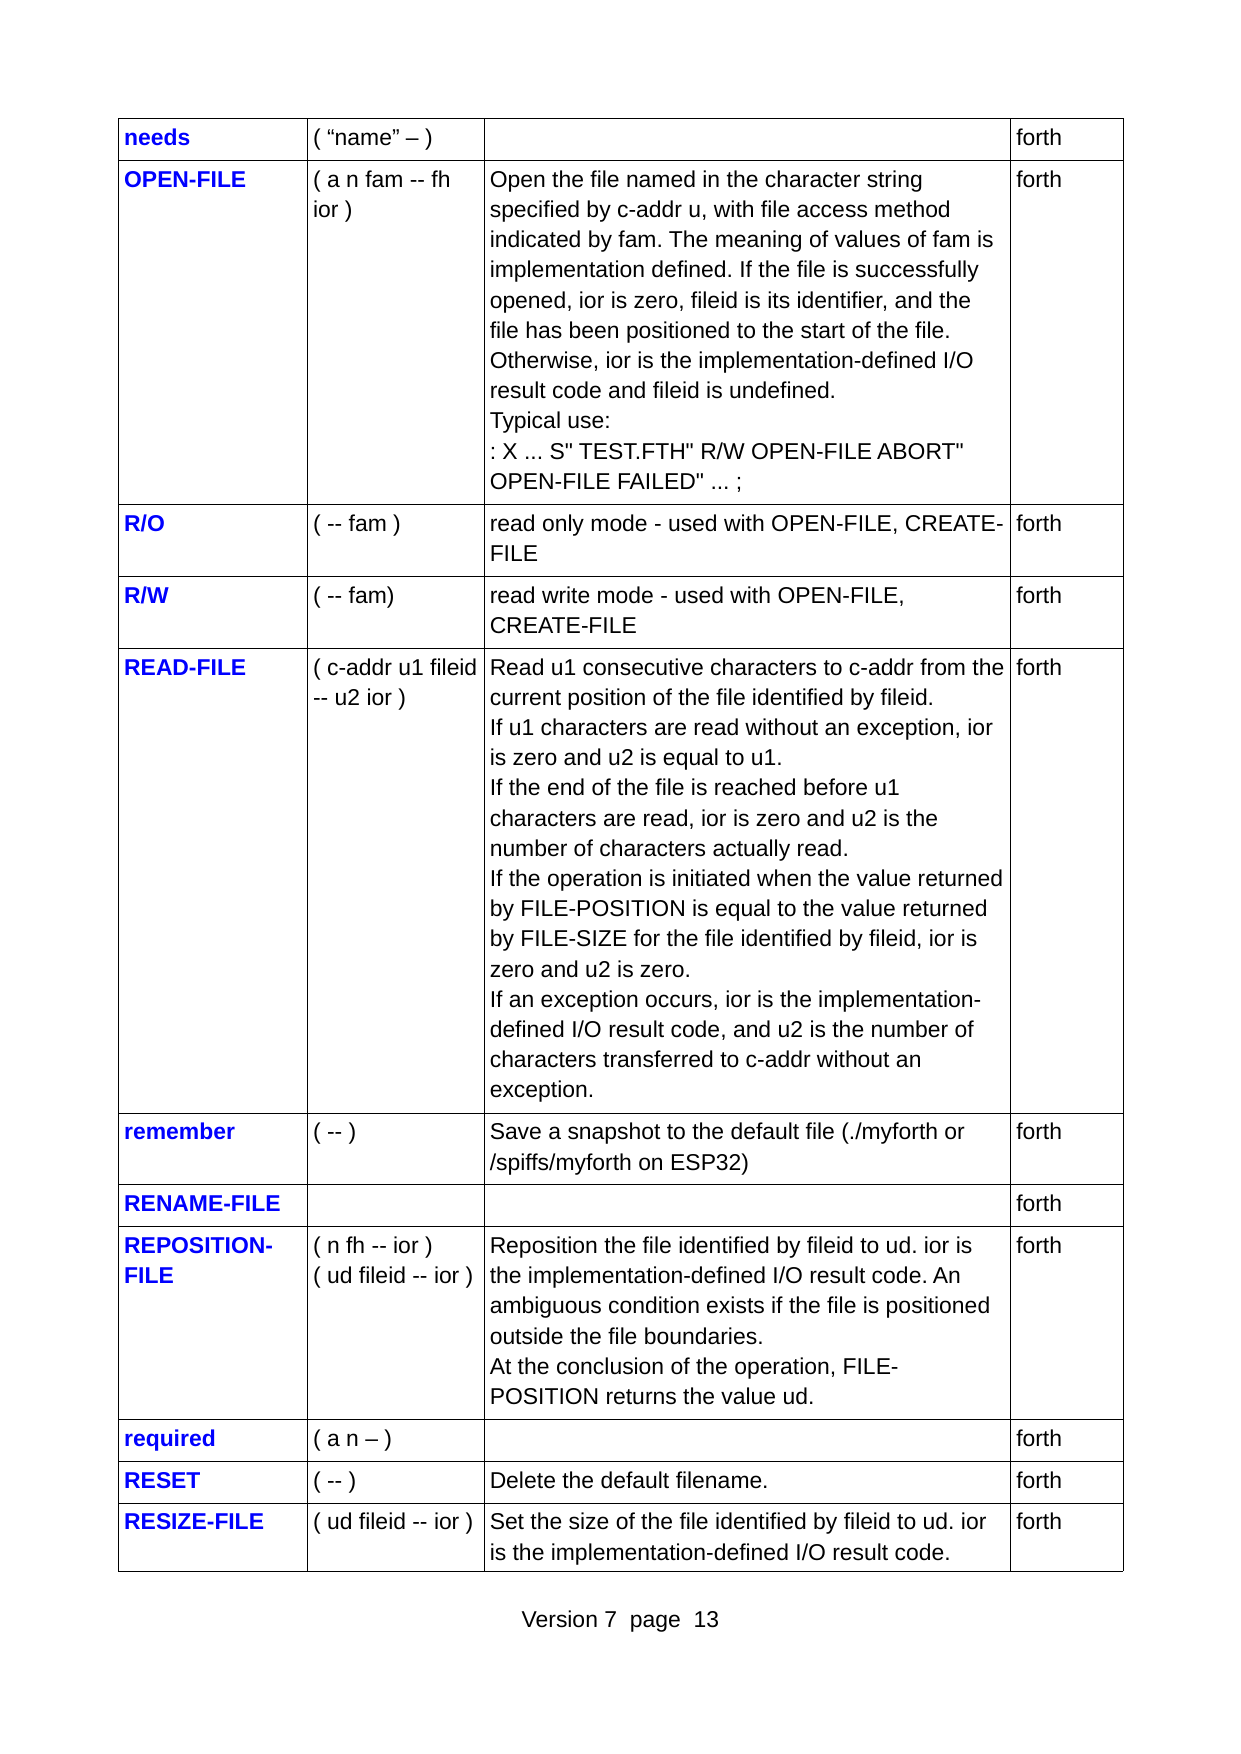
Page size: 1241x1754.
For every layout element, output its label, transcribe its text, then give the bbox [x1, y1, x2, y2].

table_cell Open the file named in the character string specified by c-addr u, with file access method indicated by fam. The meaning of values of fam is implementation defined. If the file is successfully opened, ior is zero, fileid is its identifier, and the file has been positioned to the start of the file. Otherwise, ior is the implementation-defined I/O result code and fileid is undefined. Typical use: : X ... S" TEST.FTH" R/W OPEN-FILE ABORT" OPEN-FILE FAILED" ... ; [485, 161, 1010, 504]
table_cell OPEN-FILE [119, 161, 307, 504]
table_cell forth [1011, 649, 1123, 1112]
table_cell [485, 1185, 1010, 1226]
table_cell forth [1011, 505, 1123, 576]
table_cell [485, 1420, 1010, 1461]
table_cell R/O [119, 505, 307, 576]
table_cell Save a snapshot to the default file (./myforth or /spiffs/myforth on ESP32) [485, 1114, 1010, 1184]
table_cell forth [1011, 161, 1123, 504]
table_cell ( -- ) [308, 1462, 484, 1502]
table_cell ( c-addr u1 fileid -- u2 ior ) [308, 649, 484, 1112]
table_cell required [119, 1420, 307, 1461]
table_cell ( -- fam ) [308, 505, 484, 576]
table_cell forth [1011, 1462, 1123, 1502]
table_cell R/W [119, 577, 307, 648]
table_cell Delete the default filename. [485, 1462, 1010, 1502]
table_cell [308, 1185, 484, 1226]
table_cell forth [1011, 1227, 1123, 1419]
table_cell RESIZE-FILE [119, 1504, 307, 1571]
table_cell forth [1011, 1504, 1123, 1571]
table_cell read write mode - used with OPEN-FILE, CREATE-FILE [485, 577, 1010, 648]
table_cell forth [1011, 577, 1123, 648]
table_cell Set the size of the file identified by fileid to ud. ior is the implementation-defined I/O result code. [485, 1504, 1010, 1571]
table_cell forth [1011, 119, 1123, 160]
table_cell ( a n – ) [308, 1420, 484, 1461]
table_cell ( -- fam) [308, 577, 484, 648]
table_cell forth [1011, 1114, 1123, 1184]
table_cell Read u1 consecutive characters to c-addr from the current position of the file identified by fileid. If u1 characters are read without an exception, ior is zero and u2 is equal to u1. If the end of the file is reached before u1 characters are read, ior is zero and u2 is the number of characters actually read. If the operation is initiated when the value returned by FILE-POSITION is equal to the value returned by FILE-SIZE for the file identified by fileid, ior is zero and u2 is zero. If an exception occurs, ior is the implementation-defined I/O result code, and u2 is the number of characters transferred to c-addr without an exception. [485, 649, 1010, 1112]
table_cell READ-FILE [119, 649, 307, 1112]
table_cell read only mode - used with OPEN-FILE, CREATE-FILE [485, 505, 1010, 576]
table_cell forth [1011, 1420, 1123, 1461]
table_cell Reposition the file identified by fileid to ud. ior is the implementation-defined I/O result code. An ambiguous condition exists if the file is positioned outside the file boundaries. At the conclusion of the operation, FILE-POSITION returns the value ud. [485, 1227, 1010, 1419]
table_cell forth [1011, 1185, 1123, 1226]
table_cell ( n fh -- ior ) ( ud fileid -- ior ) [308, 1227, 484, 1419]
table_cell ( -- ) [308, 1114, 484, 1184]
table_cell REPOSITION-FILE [119, 1227, 307, 1419]
table_cell ( ud fileid -- ior ) [308, 1504, 484, 1571]
table_cell RESET [119, 1462, 307, 1502]
table_cell remember [119, 1114, 307, 1184]
table_cell [485, 119, 1010, 160]
table_cell ( “name” – ) [308, 119, 484, 160]
table_cell ( a n fam -- fh ior ) [308, 161, 484, 504]
table_cell RENAME-FILE [119, 1185, 307, 1226]
table_cell needs [119, 119, 307, 160]
